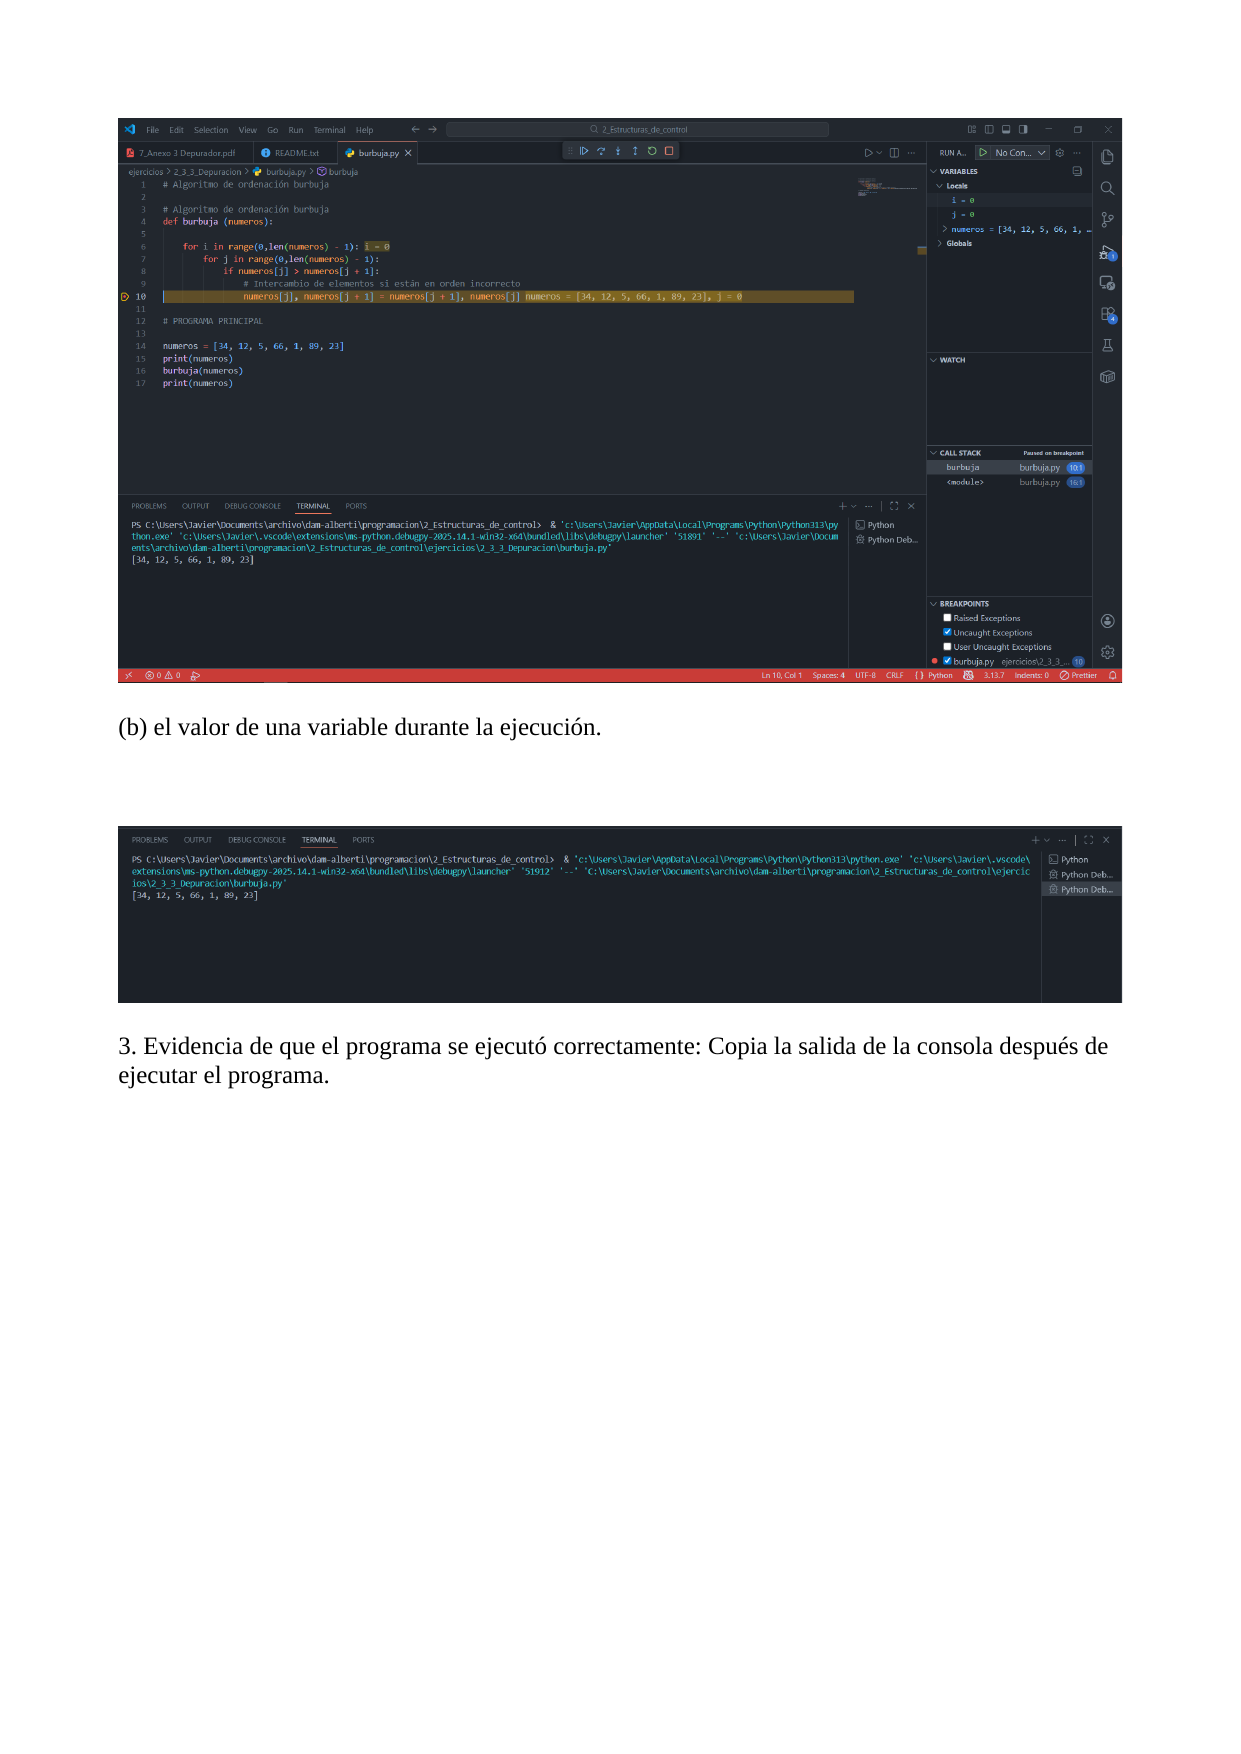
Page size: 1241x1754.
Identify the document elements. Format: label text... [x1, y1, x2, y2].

text (b) el valor de una variable durante la ejecución. [118, 712, 1122, 740]
picture [118, 118, 1123, 683]
picture [118, 826, 1123, 1003]
text 3. Evidencia de que el programa se ejecutó correctamente: Copia la salida de la consola después de ejecutar el programa. [118, 1031, 1122, 1089]
